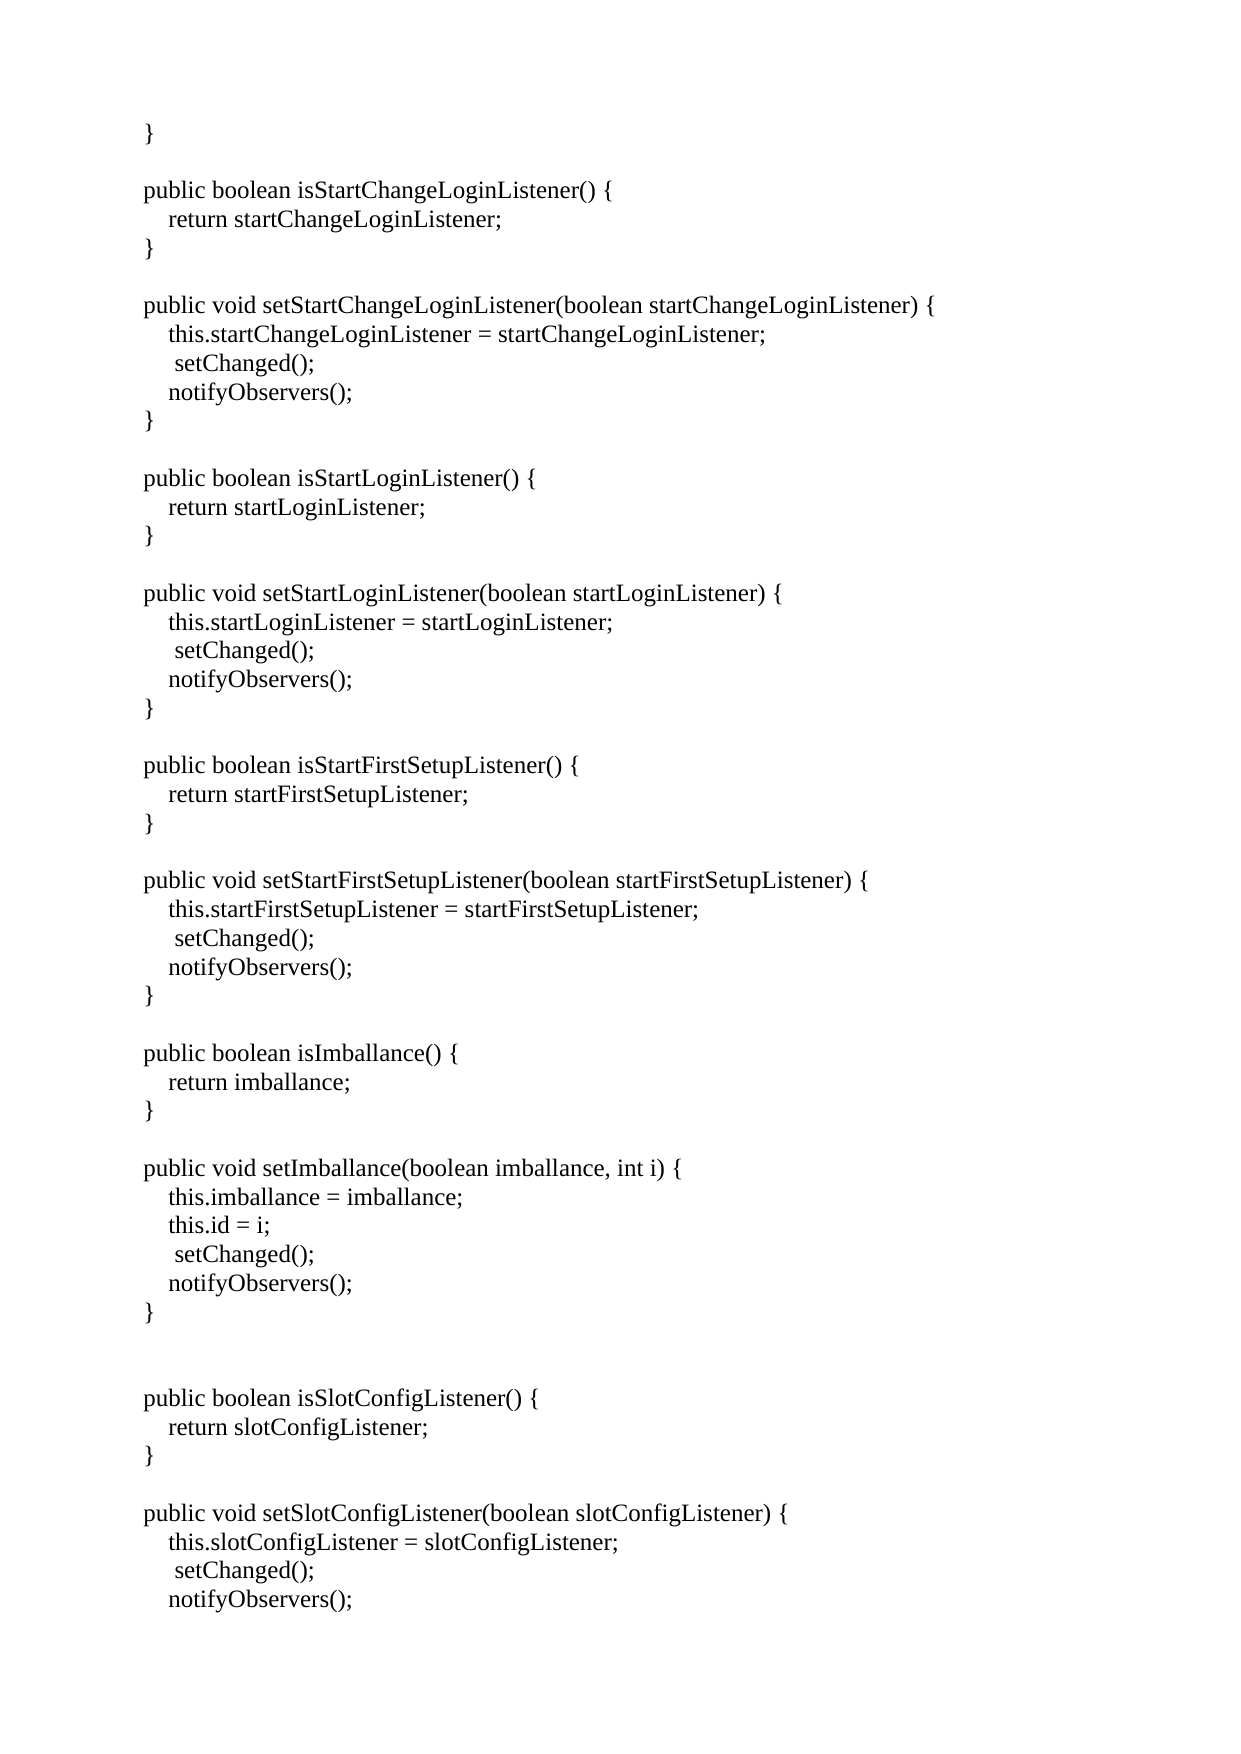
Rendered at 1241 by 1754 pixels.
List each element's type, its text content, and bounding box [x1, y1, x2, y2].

text this.slotConfigListener = slotConfigListener; [118, 1527, 1122, 1556]
text public void setSlotConfigListener(boolean slotConfigListener) { [118, 1498, 1122, 1527]
text this.startChangeLoginListener = startChangeLoginListener; [118, 319, 1122, 348]
text public boolean isSlotConfigListener() { [118, 1383, 1122, 1412]
text } [118, 233, 1122, 262]
text notifyObservers(); [118, 664, 1122, 693]
text notifyObservers(); [118, 377, 1122, 406]
text } [118, 1096, 1122, 1124]
text public boolean isStartFirstSetupListener() { [118, 751, 1122, 779]
text this.imballance = imballance; [118, 1182, 1122, 1211]
text return startLoginListener; [118, 492, 1122, 521]
text public boolean isStartLoginListener() { [118, 463, 1122, 492]
text } [118, 521, 1122, 549]
text public void setStartChangeLoginListener(boolean startChangeLoginListener) { [118, 291, 1122, 319]
text public boolean isImballance() { [118, 1038, 1122, 1067]
text return startChangeLoginListener; [118, 204, 1122, 233]
text this.startLoginListener = startLoginListener; [118, 607, 1122, 636]
text notifyObservers(); [118, 952, 1122, 981]
text setChanged(); [118, 348, 1122, 377]
text } [118, 1441, 1122, 1469]
text } [118, 693, 1122, 722]
text return slotConfigListener; [118, 1412, 1122, 1441]
text } [118, 118, 1122, 147]
text notifyObservers(); [118, 1268, 1122, 1297]
text } [118, 1297, 1122, 1326]
text setChanged(); [118, 923, 1122, 952]
text public void setStartLoginListener(boolean startLoginListener) { [118, 578, 1122, 607]
text return imballance; [118, 1067, 1122, 1096]
text } [118, 981, 1122, 1009]
text } [118, 808, 1122, 837]
text return startFirstSetupListener; [118, 779, 1122, 808]
text setChanged(); [118, 636, 1122, 664]
text this.startFirstSetupListener = startFirstSetupListener; [118, 894, 1122, 923]
text notifyObservers(); [118, 1584, 1122, 1613]
text setChanged(); [118, 1239, 1122, 1268]
text public void setStartFirstSetupListener(boolean startFirstSetupListener) { [118, 866, 1122, 894]
text this.id = i; [118, 1211, 1122, 1239]
text public boolean isStartChangeLoginListener() { [118, 176, 1122, 204]
text } [118, 406, 1122, 434]
text setChanged(); [118, 1556, 1122, 1584]
text public void setImballance(boolean imballance, int i) { [118, 1153, 1122, 1182]
